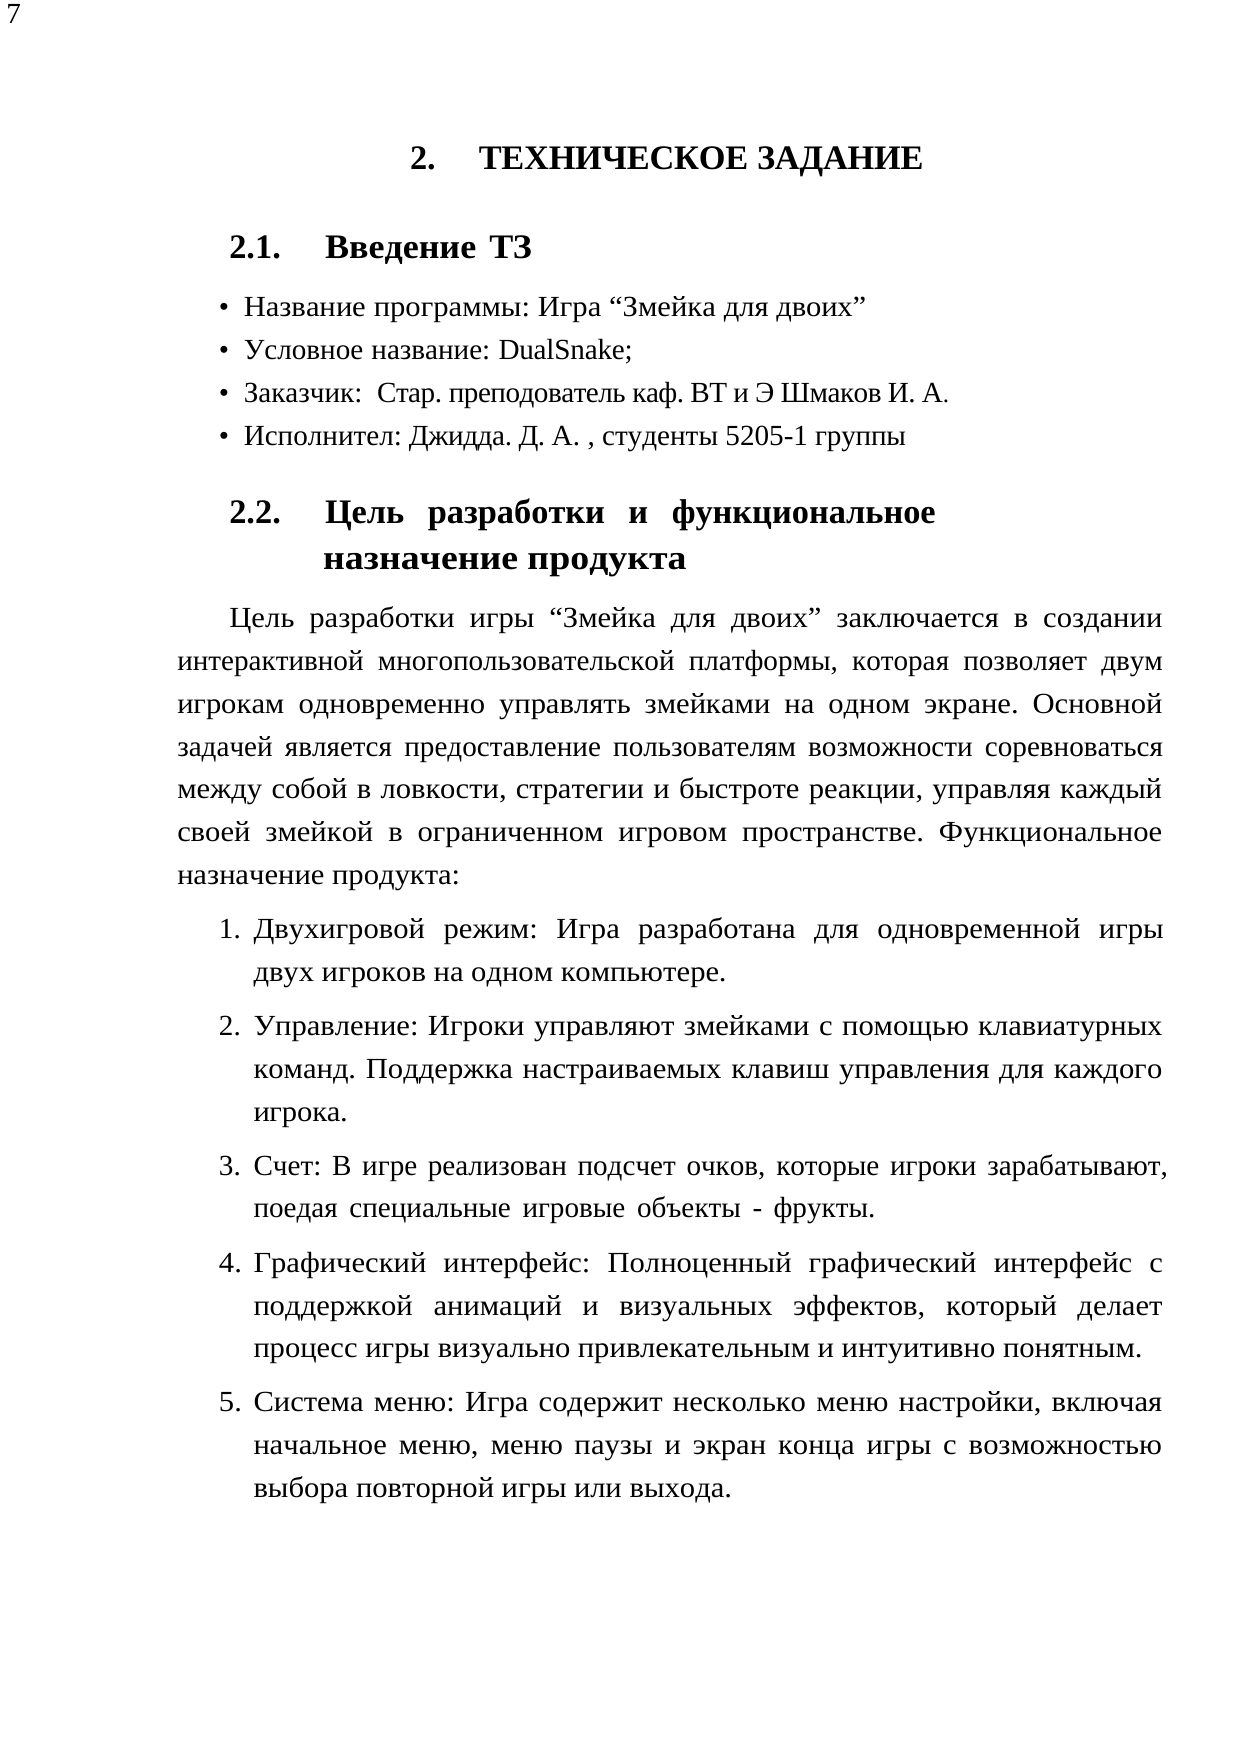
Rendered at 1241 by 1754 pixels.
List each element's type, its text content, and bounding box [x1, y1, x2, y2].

text Цель разработки игры “Змейка для двоих” заключается в создании интерактивной многопользовательской платформы, которая позволяет двум игрокам одновременно управлять змейками на одном экране. Основной задачей является предоставление пользователям возможности соревноваться между собой в ловкости, стратегии и быстроте реакции, управляя каждый своей змейкой в ограниченном игровом пространстве. Функциональное назначение продукта: [177, 600, 1164, 891]
list Счет: В игре реализован подсчет очков, которые игроки зарабатывают, поедая специальные игровые объекты - фрукты. [219, 1148, 1169, 1224]
subtitle Цель разработки и функциональное назначение продукта [229, 492, 936, 577]
list Управление: Игроки управляют змейками с помощью клавиатурных команд. Поддержка настраиваемых клавиш управления для каждого игрока. [219, 1008, 1164, 1127]
list Графический интерфейс: Полноценный графический интерфейс с поддержкой анимаций и визуальных эффектов, который делает процесс игры визуально привлекательным и интуитивно понятным. [219, 1245, 1164, 1364]
list Условное название: DualSnake; [219, 332, 1182, 366]
list Название программы: Игра “Змейка для двоих” [219, 289, 1182, 323]
list Система меню: Игра содержит несколько меню настройки, включая начальное меню, меню паузы и экран конца игры с возможностью выбора повторной игры или выхода. [219, 1384, 1164, 1504]
subtitle ТЕХНИЧЕСКОЕ ЗАДАНИЕ [410, 138, 1182, 177]
subtitle Введение ТЗ [229, 226, 1182, 266]
list Исполнител: Джидда. Д. А. , студенты 5205-1 группы [219, 418, 1182, 452]
list Заказчик: Стар. преподователь каф. ВТ и Э Шмаков И. А. [219, 375, 1070, 409]
list Двухигровой режим: Игра разработана для одновременной игры двух игроков на одном компьютере. [219, 911, 1164, 987]
